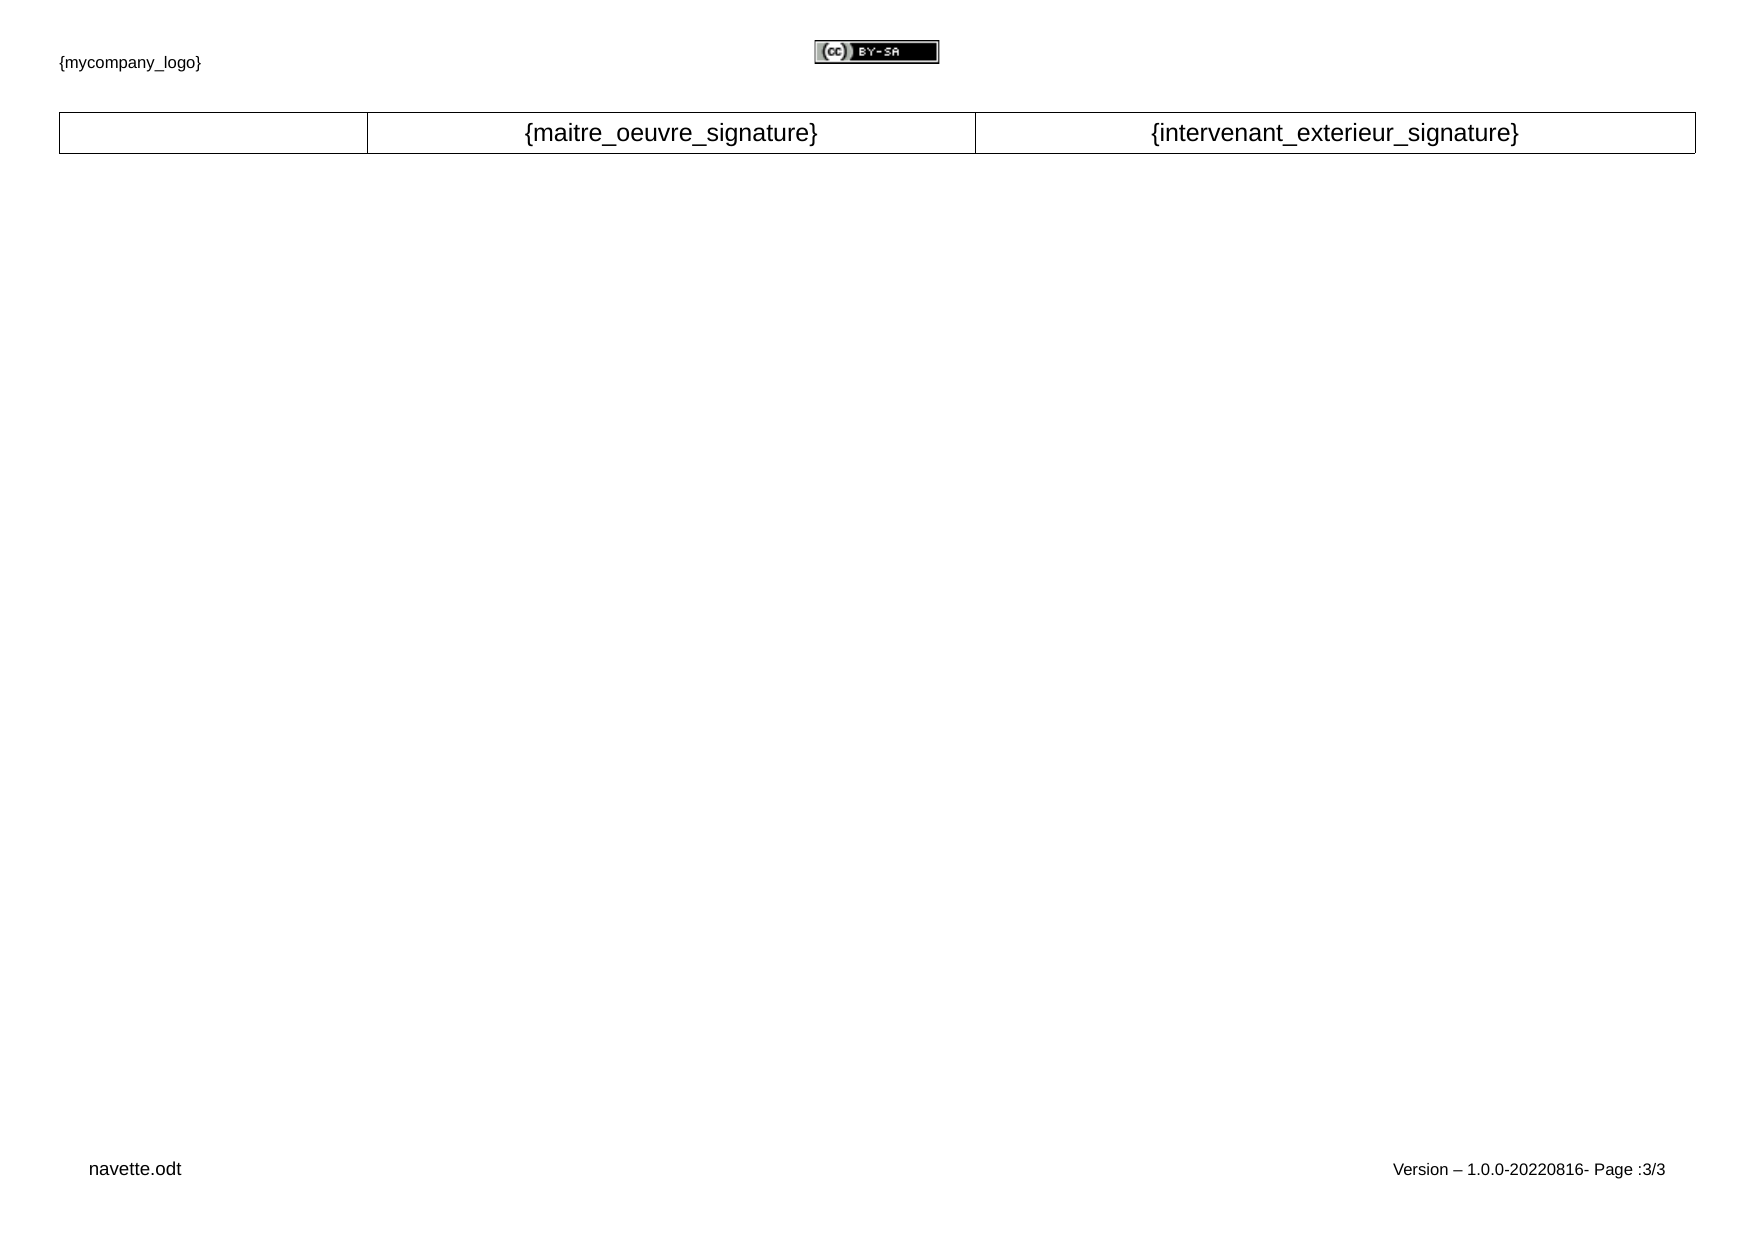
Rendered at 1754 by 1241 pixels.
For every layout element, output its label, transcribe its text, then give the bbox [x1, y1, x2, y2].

picture [814, 40, 940, 64]
table_cell {maitre_oeuvre_signature} [368, 113, 975, 152]
table_cell {intervenant_exterieur_signature} [976, 113, 1695, 152]
table_cell [60, 113, 367, 152]
